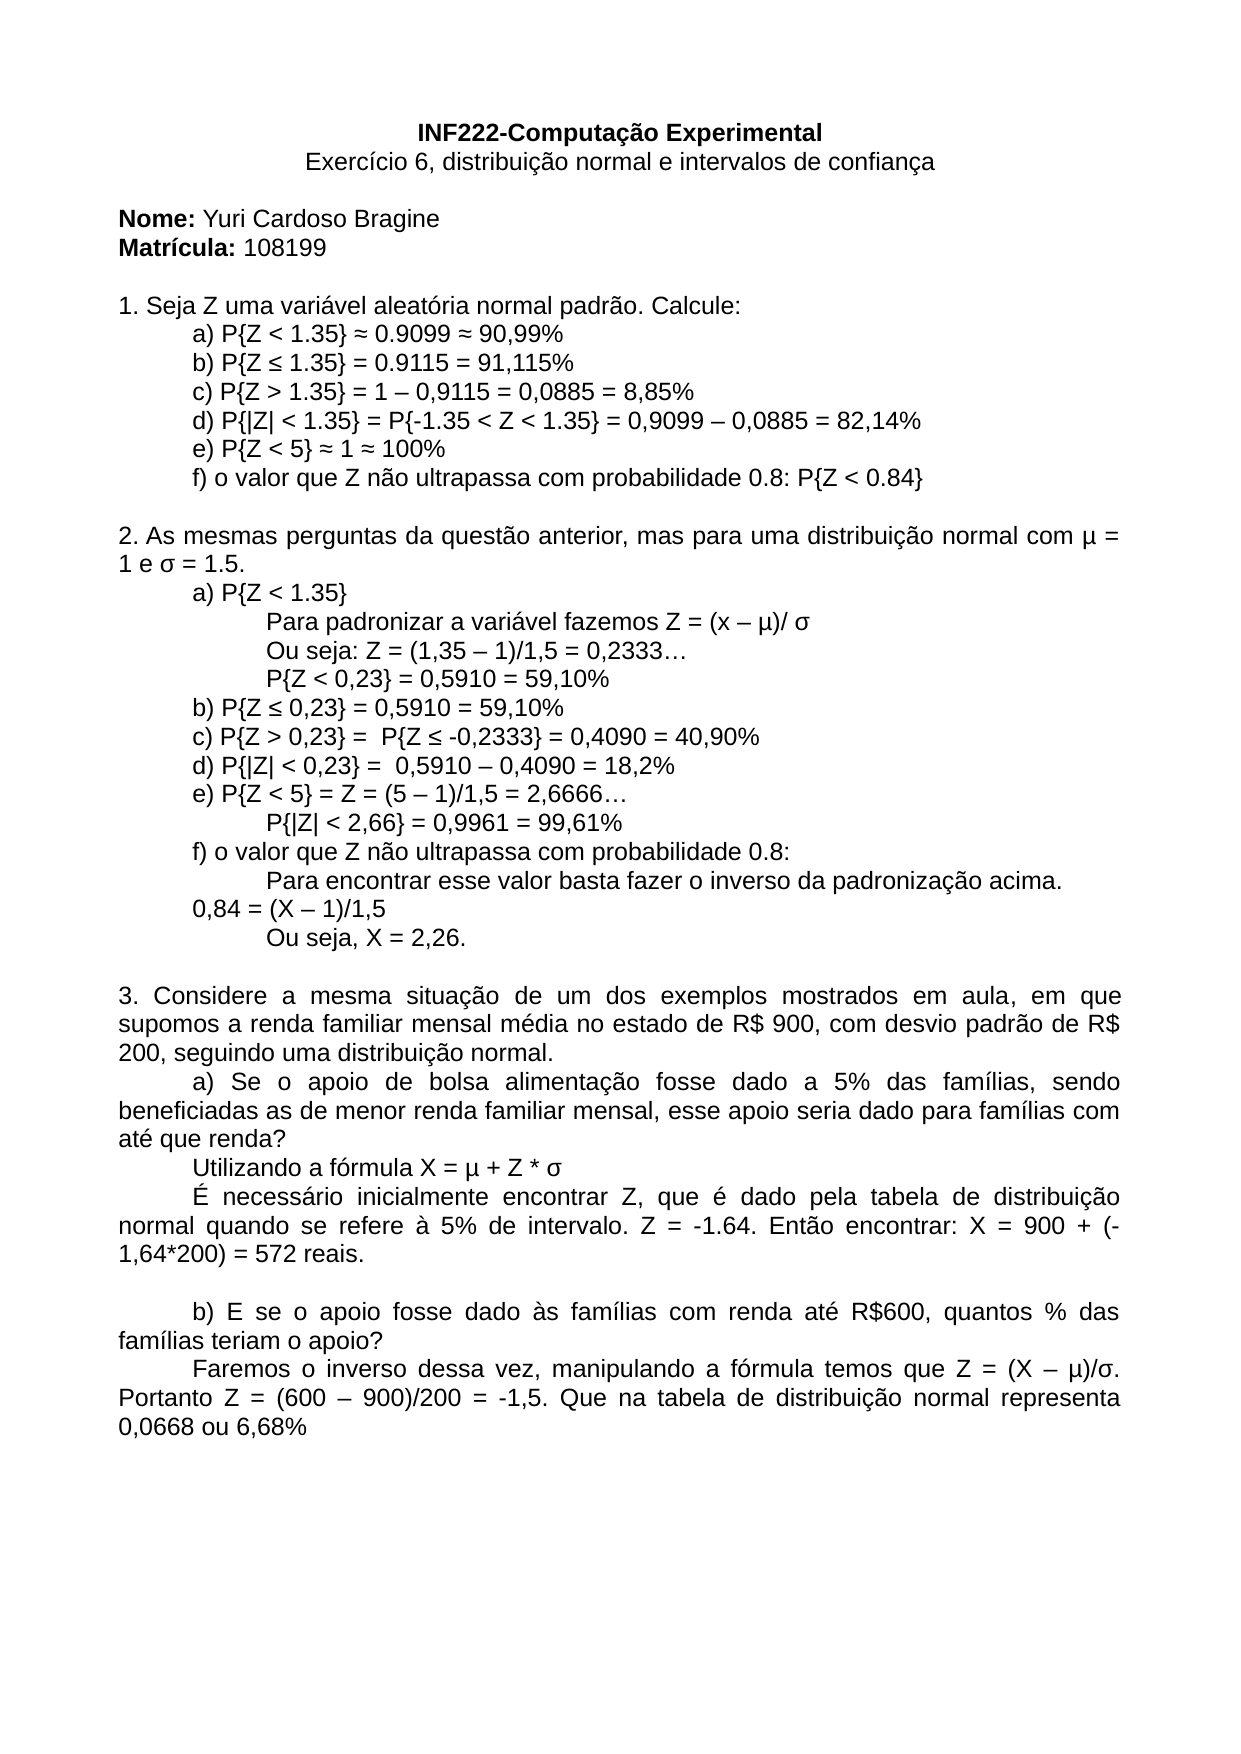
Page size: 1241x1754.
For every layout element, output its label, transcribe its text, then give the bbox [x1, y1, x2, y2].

text c) P{Z > 0,23} = P{Z ≤ -0,2333} = 0,4090 = 40,90% [118, 722, 1122, 751]
text b) P{Z ≤ 0,23} = 0,5910 = 59,10% [118, 693, 1122, 722]
text d) P{|Z| < 0,23} = 0,5910 – 0,4090 = 18,2% [118, 751, 1122, 779]
text 0,84 = (X – 1)/1,5 [118, 894, 1122, 923]
text f) o valor que Z não ultrapassa com probabilidade 0.8: P{Z < 0.84} [118, 463, 1122, 492]
text P{|Z| < 2,66} = 0,9961 = 99,61% [118, 808, 1122, 837]
text e) P{Z < 5} ≈ 1 ≈ 100% [118, 434, 1122, 463]
text P{Z < 0,23} = 0,5910 = 59,10% [118, 664, 1122, 693]
text Nome: Yuri Cardoso Bragine [118, 204, 1122, 233]
text c) P{Z > 1.35} = 1 – 0,9115 = 0,0885 = 8,85% [118, 377, 1122, 406]
text a) P{Z < 1.35} ≈ 0.9099 ≈ 90,99% [118, 319, 1122, 348]
text b) P{Z ≤ 1.35} = 0.9115 = 91,115% [118, 348, 1122, 377]
text a) P{Z < 1.35} [118, 578, 1122, 607]
text Para encontrar esse valor basta fazer o inverso da padronização acima. [118, 866, 1122, 894]
text Faremos o inverso dessa vez, manipulando a fórmula temos que Z = (X – µ)/σ. Portanto Z = (600 – 900)/200 = -1,5. Que na tabela de distribuição normal representa 0,0668 ou 6,68% [118, 1354, 1122, 1441]
text Ou seja: Z = (1,35 – 1)/1,5 = 0,2333… [118, 636, 1122, 664]
text 2. As mesmas perguntas da questão anterior, mas para uma distribuição normal com µ = 1 e σ = 1.5. [118, 521, 1122, 578]
text Para padronizar a variável fazemos Z = (x – µ)/ σ [118, 607, 1122, 636]
text 1. Seja Z uma variável aleatória normal padrão. Calcule: [118, 291, 1122, 319]
text d) P{|Z| < 1.35} = P{-1.35 < Z < 1.35} = 0,9099 – 0,0885 = 82,14% [118, 406, 1122, 434]
text Utilizando a fórmula X = µ + Z * σ [118, 1153, 1122, 1182]
text a) Se o apoio de bolsa alimentação fosse dado a 5% das famílias, sendo beneficiadas as de menor renda familiar mensal, esse apoio seria dado para famílias com até que renda? [118, 1067, 1122, 1153]
text e) P{Z < 5} = Z = (5 – 1)/1,5 = 2,6666… [118, 779, 1122, 808]
text f) o valor que Z não ultrapassa com probabilidade 0.8: [118, 837, 1122, 866]
text Ou seja, X = 2,26. [118, 923, 1122, 952]
text b) E se o apoio fosse dado às famílias com renda até R$600, quantos % das famílias teriam o apoio? [118, 1297, 1122, 1354]
text Matrícula: 108199 [118, 233, 1122, 262]
text É necessário inicialmente encontrar Z, que é dado pela tabela de distribuição normal quando se refere à 5% de intervalo. Z = -1.64. Então encontrar: X = 900 + (-1,64*200) = 572 reais. [118, 1182, 1122, 1268]
text INF222-Computação Experimental [118, 118, 1122, 147]
text 3. Considere a mesma situação de um dos exemplos mostrados em aula, em que supomos a renda familiar mensal média no estado de R$ 900, com desvio padrão de R$ 200, seguindo uma distribuição normal. [118, 981, 1122, 1067]
text Exercício 6, distribuição normal e intervalos de confiança [118, 147, 1122, 176]
